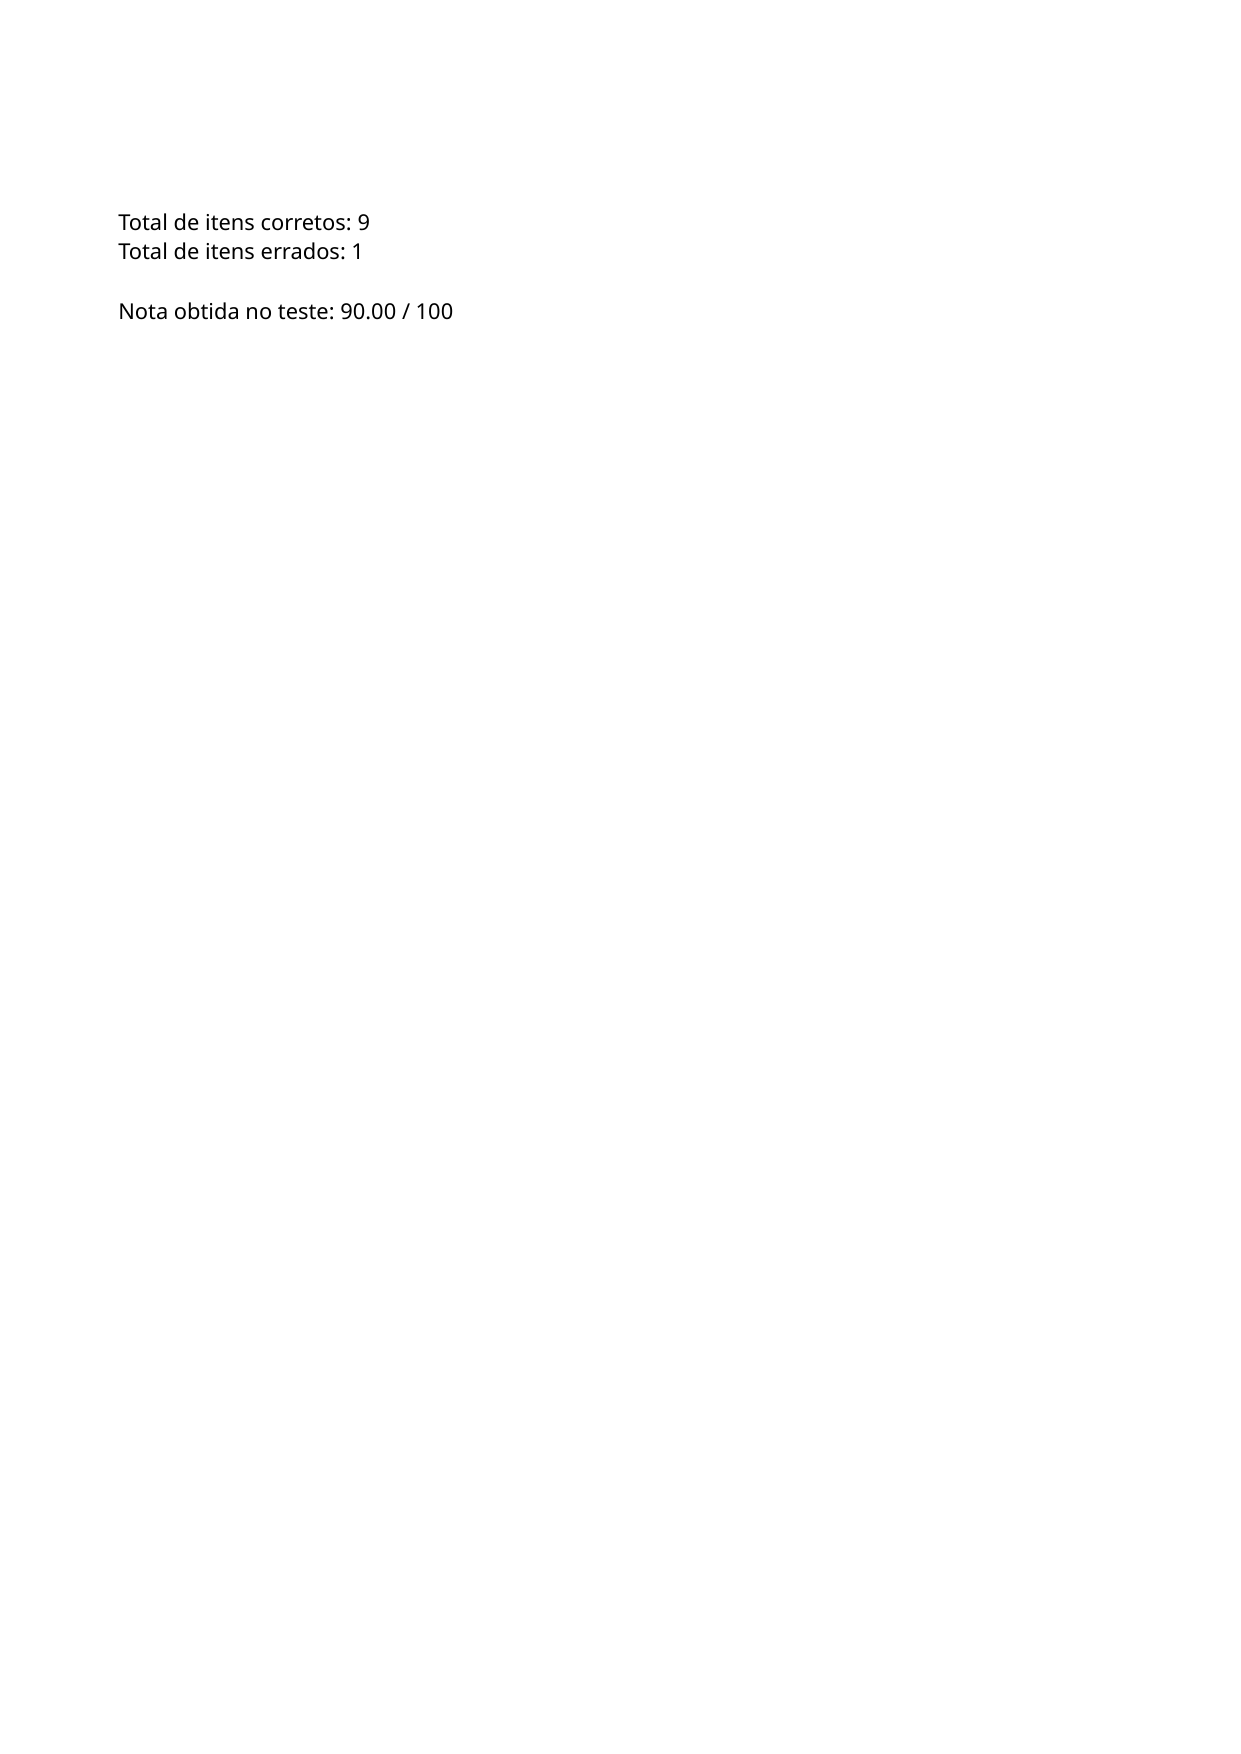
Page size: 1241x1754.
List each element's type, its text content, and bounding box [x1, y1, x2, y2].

text Nota obtida no teste: 90.00 / 100 [118, 296, 1122, 326]
text Total de itens errados: 1 [118, 236, 1122, 266]
text Total de itens corretos: 9 [118, 206, 1122, 236]
